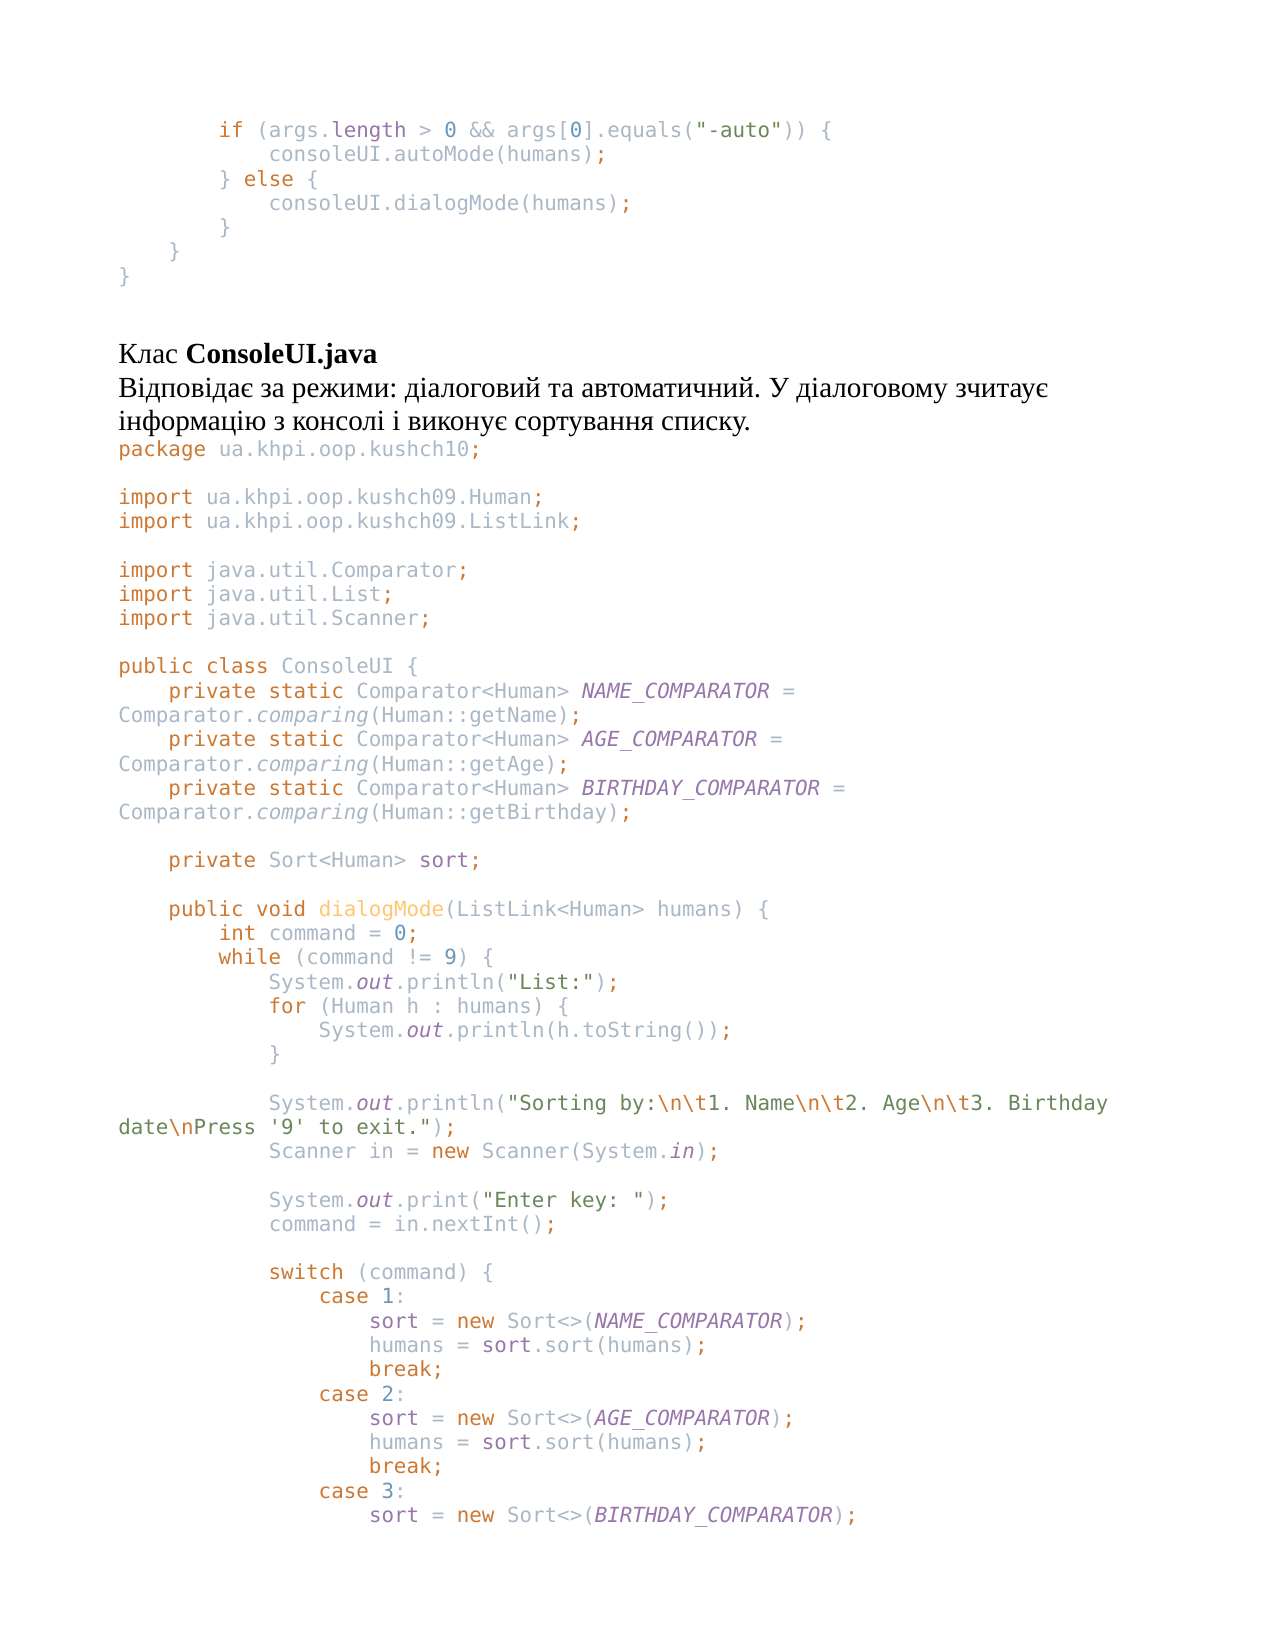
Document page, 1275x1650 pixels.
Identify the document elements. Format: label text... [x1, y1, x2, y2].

text if (args.length > 0 && args[0].equals("-auto")) { consoleUI.autoMode(humans); } else { consoleUI.dialogMode(humans); } } } [118, 118, 1157, 312]
text Відповідає за режими: діалоговий та автоматичний. У діалоговому зчитаує інформацію з консолі і виконує сортування списку. [118, 370, 1157, 437]
text Клас ConsoleUI.java [118, 336, 1157, 370]
text package ua.khpi.oop.kushch10; import ua.khpi.oop.kushch09.Human; import ua.khpi.oop.kushch09.ListLink; import java.util.Comparator; import java.util.List; import java.util.Scanner; public class ConsoleUI { private static Comparator<Human> NAME_COMPARATOR = Comparator.comparing(Human::getName); private static Comparator<Human> AGE_COMPARATOR = Comparator.comparing(Human::getAge); private static Comparator<Human> BIRTHDAY_COMPARATOR = Comparator.comparing(Human::getBirthday); private Sort<Human> sort; public void dialogMode(ListLink<Human> humans) { int command = 0; while (command != 9) { System.out.println("List:"); for (Human h : humans) { System.out.println(h.toString()); } System.out.println("Sorting by:\n\t1. Name\n\t2. Age\n\t3. Birthday date\nPress '9' to exit."); Scanner in = new Scanner(System.in); System.out.print("Enter key: "); command = in.nextInt(); switch (command) { case 1: sort = new Sort<>(NAME_COMPARATOR); humans = sort.sort(humans); break; case 2: sort = new Sort<>(AGE_COMPARATOR); humans = sort.sort(humans); break; case 3: sort = new Sort<>(BIRTHDAY_COMPARATOR); [118, 437, 1157, 1527]
